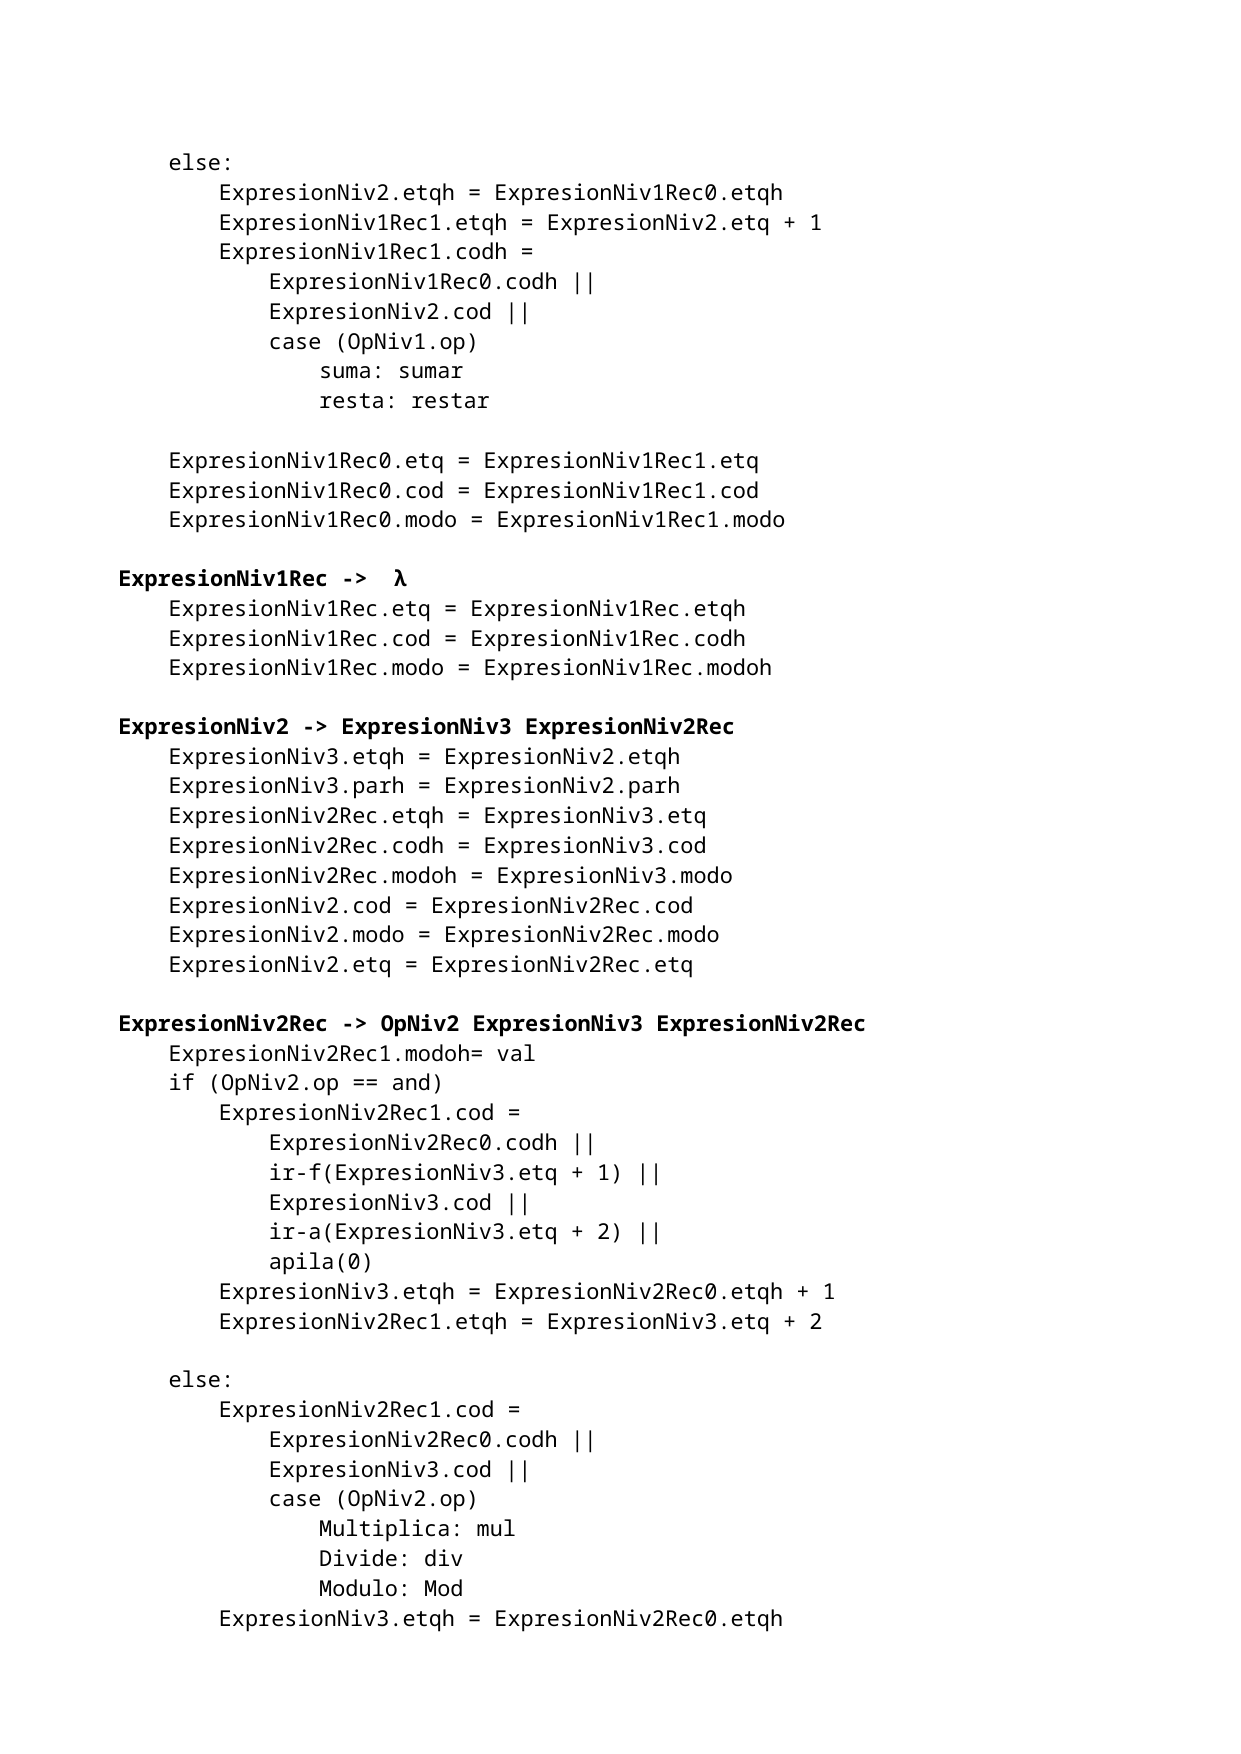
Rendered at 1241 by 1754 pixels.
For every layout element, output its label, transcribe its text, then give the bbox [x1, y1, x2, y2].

text ir-f(ExpresionNiv3.etq + 1) || [118, 1157, 1122, 1186]
text ExpresionNiv2.cod = ExpresionNiv2Rec.cod [118, 889, 1122, 919]
text ExpresionNiv2Rec1.modoh= val [118, 1037, 1122, 1067]
text ExpresionNiv1Rec1.etqh = ExpresionNiv2.etq + 1 [118, 206, 1122, 236]
text ExpresionNiv3.cod || [118, 1186, 1122, 1216]
text Divide: div [118, 1543, 1122, 1573]
text ExpresionNiv1Rec.cod = ExpresionNiv1Rec.codh [118, 622, 1122, 652]
text ExpresionNiv3.cod || [118, 1453, 1122, 1483]
text ExpresionNiv2Rec1.cod = [118, 1394, 1122, 1424]
text else: [118, 147, 1122, 177]
text ExpresionNiv3.etqh = ExpresionNiv2Rec0.etqh + 1 [118, 1276, 1122, 1306]
text ExpresionNiv2Rec1.etqh = ExpresionNiv3.etq + 2 [118, 1306, 1122, 1335]
text case (OpNiv2.op) [118, 1483, 1122, 1513]
text ir-a(ExpresionNiv3.etq + 2) || [118, 1216, 1122, 1246]
text ExpresionNiv2.cod || [118, 296, 1122, 326]
text else: [118, 1364, 1122, 1394]
text ExpresionNiv2.etqh = ExpresionNiv1Rec0.etqh [118, 177, 1122, 206]
text ExpresionNiv2.modo = ExpresionNiv2Rec.modo [118, 919, 1122, 949]
text ExpresionNiv1Rec.etq = ExpresionNiv1Rec.etqh [118, 593, 1122, 622]
text ExpresionNiv2Rec0.codh || [118, 1127, 1122, 1157]
text if (OpNiv2.op == and) [118, 1067, 1122, 1097]
text ExpresionNiv1Rec0.etq = ExpresionNiv1Rec1.etq [118, 445, 1122, 474]
text Multiplica: mul [118, 1513, 1122, 1543]
text ExpresionNiv3.parh = ExpresionNiv2.parh [118, 770, 1122, 800]
text ExpresionNiv1Rec1.codh = [118, 236, 1122, 266]
text Modulo: Mod [118, 1573, 1122, 1602]
text ExpresionNiv2Rec1.cod = [118, 1097, 1122, 1127]
text ExpresionNiv1Rec0.cod = ExpresionNiv1Rec1.cod [118, 474, 1122, 504]
text ExpresionNiv2Rec0.codh || [118, 1424, 1122, 1453]
text ExpresionNiv1Rec0.modo = ExpresionNiv1Rec1.modo [118, 504, 1122, 534]
text ExpresionNiv2Rec.modoh = ExpresionNiv3.modo [118, 860, 1122, 889]
text ExpresionNiv3.etqh = ExpresionNiv2.etqh [118, 741, 1122, 770]
text ExpresionNiv3.etqh = ExpresionNiv2Rec0.etqh [118, 1602, 1122, 1632]
text ExpresionNiv2Rec -> OpNiv2 ExpresionNiv3 ExpresionNiv2Rec [118, 1008, 1122, 1037]
text ExpresionNiv1Rec -> λ [118, 563, 1122, 593]
text ExpresionNiv2.etq = ExpresionNiv2Rec.etq [118, 949, 1122, 979]
text ExpresionNiv1Rec0.codh || [118, 266, 1122, 296]
text ExpresionNiv2Rec.codh = ExpresionNiv3.cod [118, 830, 1122, 860]
text ExpresionNiv2Rec.etqh = ExpresionNiv3.etq [118, 800, 1122, 830]
text ExpresionNiv2 -> ExpresionNiv3 ExpresionNiv2Rec [118, 711, 1122, 741]
text apila(0) [118, 1246, 1122, 1276]
text case (OpNiv1.op) [118, 326, 1122, 355]
text suma: sumar [118, 355, 1122, 385]
text resta: restar [118, 385, 1122, 415]
text ExpresionNiv1Rec.modo = ExpresionNiv1Rec.modoh [118, 652, 1122, 682]
